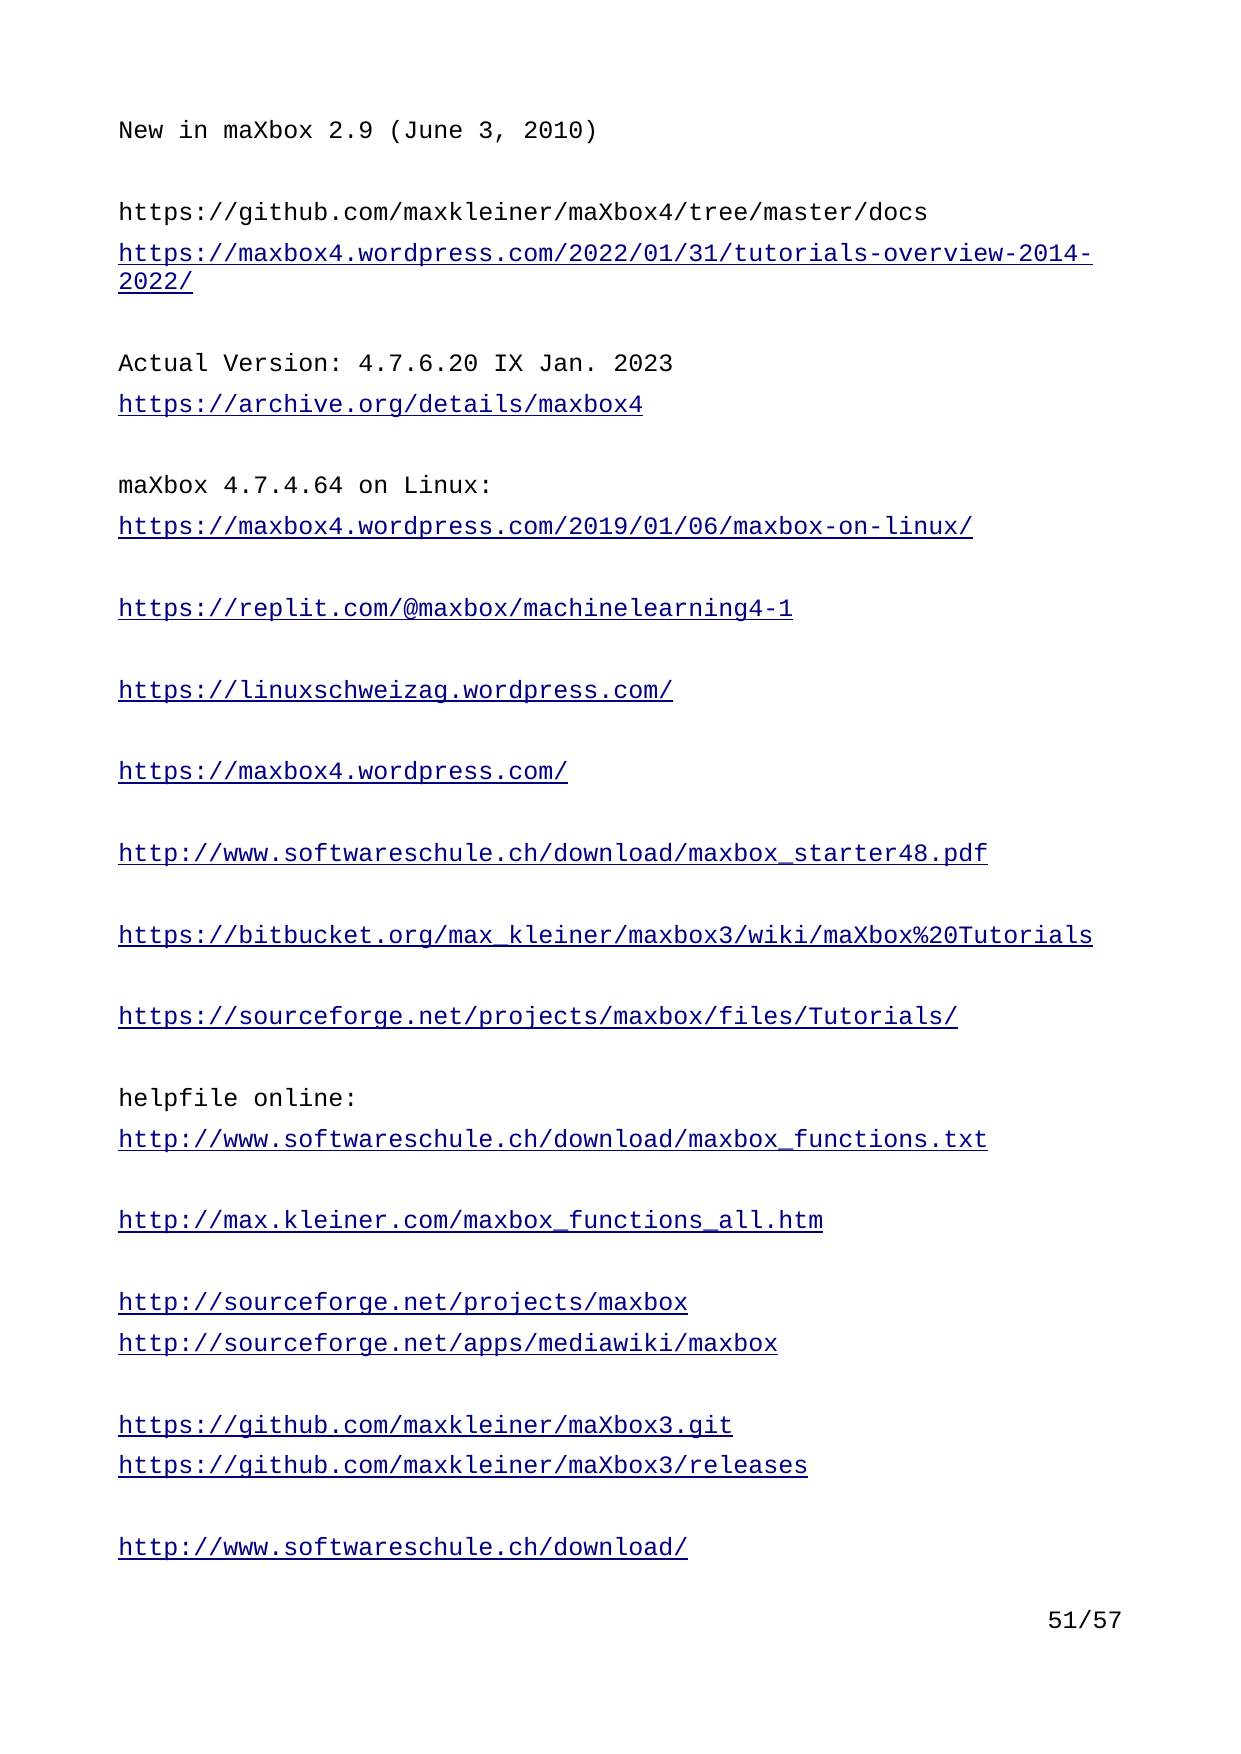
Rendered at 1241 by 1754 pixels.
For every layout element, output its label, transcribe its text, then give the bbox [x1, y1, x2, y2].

text http://sourceforge.net/apps/mediawiki/maxbox [118, 1331, 1122, 1359]
text Actual Version: 4.7.6.20 IX Jan. 2023 [118, 351, 1122, 379]
text http://sourceforge.net/projects/maxbox [118, 1290, 1122, 1318]
text http://www.softwareschule.ch/download/maxbox_functions.txt [118, 1126, 1122, 1155]
text https://maxbox4.wordpress.com/2022/01/31/tutorials-overview-2014-2022/ [118, 241, 1122, 297]
text helpfile online: [118, 1086, 1122, 1114]
text https://sourceforge.net/projects/maxbox/files/Tutorials/ [118, 1004, 1122, 1032]
text https://github.com/maxkleiner/maXbox3.git [118, 1412, 1122, 1441]
text http://www.softwareschule.ch/download/maxbox_starter48.pdf [118, 841, 1122, 869]
text https://bitbucket.org/max_kleiner/maxbox3/wiki/maXbox%20Tutorials [118, 922, 1122, 951]
text maXbox 4.7.4.64 on Linux: [118, 473, 1122, 501]
text https://maxbox4.wordpress.com/2019/01/06/maxbox-on-linux/ [118, 514, 1122, 542]
text https://replit.com/@maxbox/machinelearning4-1 [118, 596, 1122, 624]
text http://www.softwareschule.ch/download/ [118, 1535, 1122, 1563]
text http://max.kleiner.com/maxbox_functions_all.htm [118, 1208, 1122, 1236]
text https://archive.org/details/maxbox4 [118, 391, 1122, 420]
text https://linuxschweizag.wordpress.com/ [118, 677, 1122, 706]
text New in maXbox 2.9 (June 3, 2010) [118, 118, 1122, 146]
text https://github.com/maxkleiner/maXbox3/releases [118, 1453, 1122, 1481]
text https://github.com/maxkleiner/maXbox4/tree/master/docs [118, 200, 1122, 228]
text https://maxbox4.wordpress.com/ [118, 759, 1122, 787]
